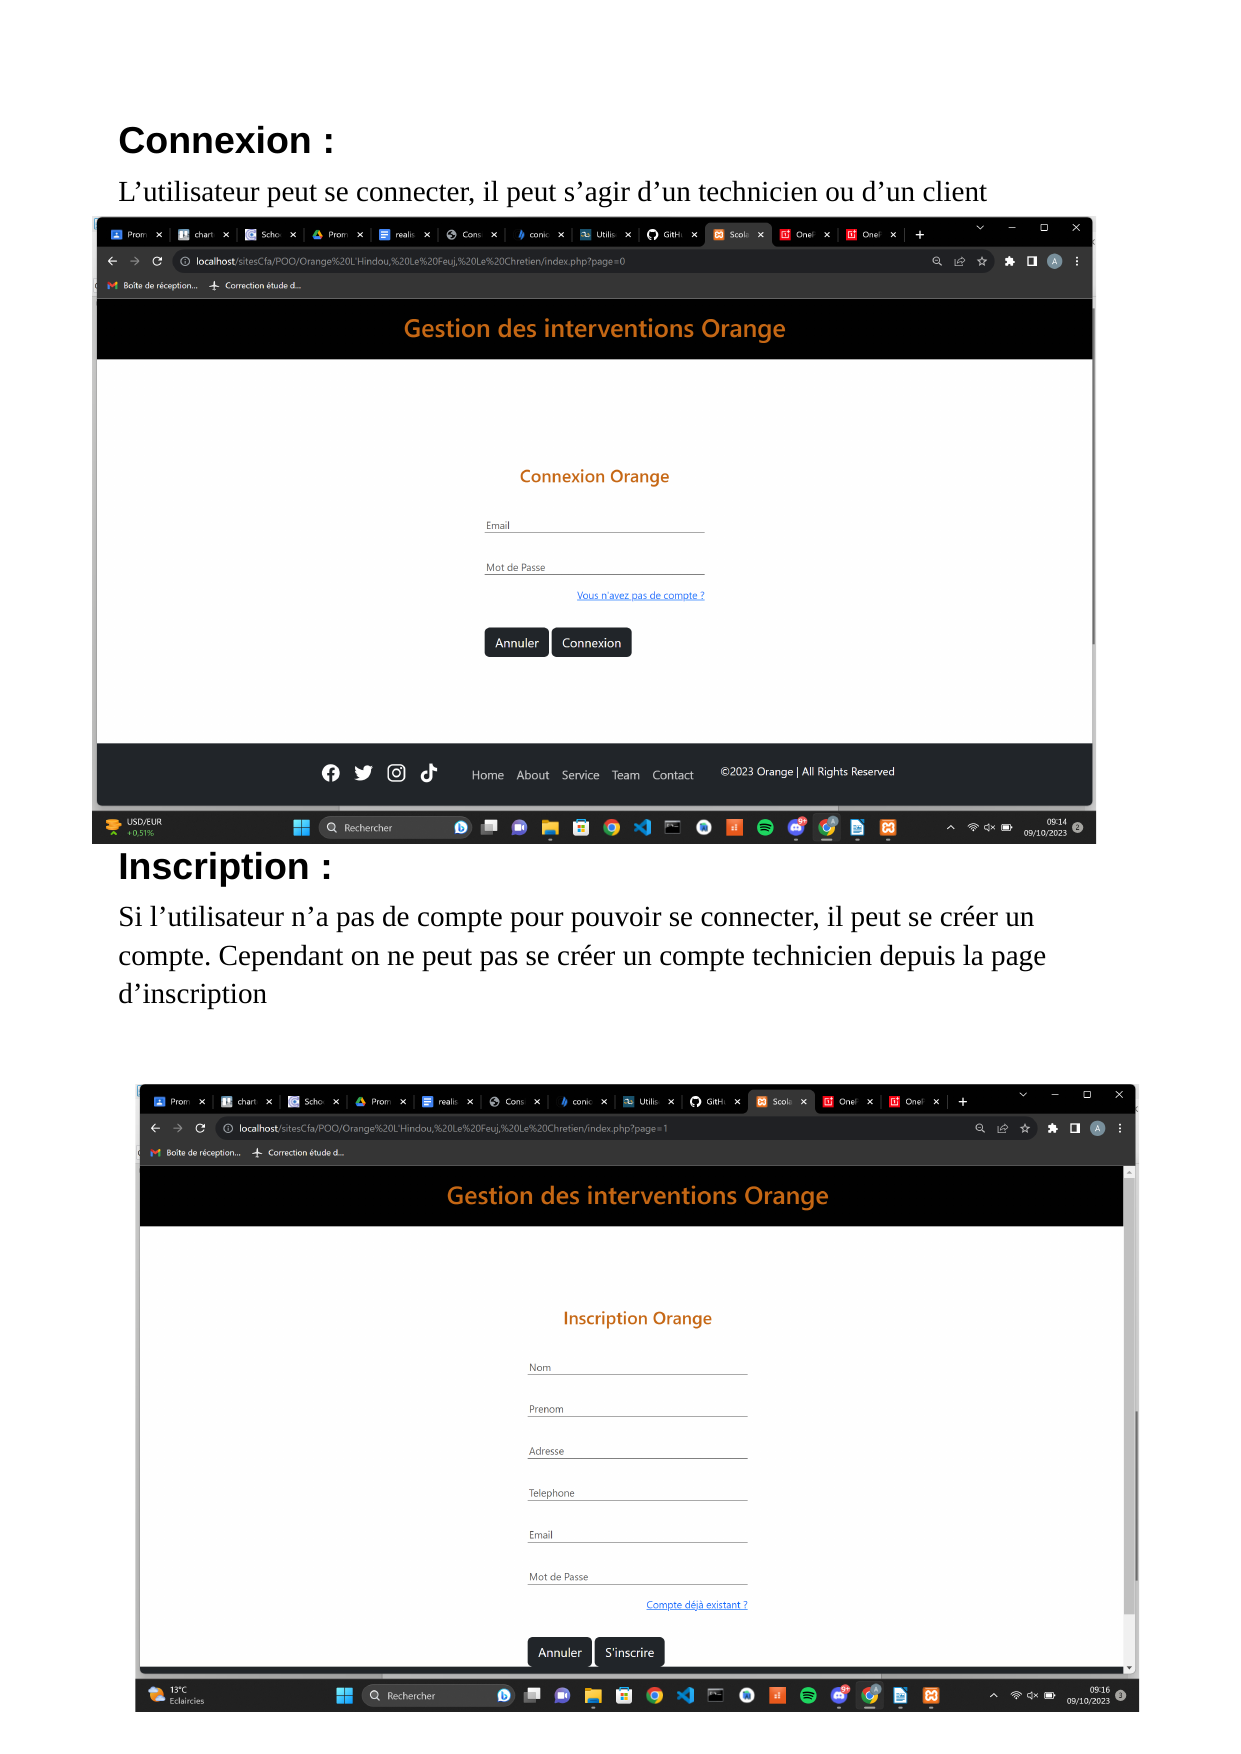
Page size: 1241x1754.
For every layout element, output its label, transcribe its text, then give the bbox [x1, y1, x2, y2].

text Si l’utilisateur n’a pas de compte pour pouvoir se connecter, il peut se créer un compte. Cependant on ne peut pas se créer un compte technicien depuis la page d’inscription [118, 899, 1122, 1010]
subtitle Inscription : [118, 252, 1122, 887]
picture [92, 216, 1097, 844]
subtitle Connexion : [118, 118, 1122, 161]
picture [135, 1084, 1140, 1712]
text L’utilisateur peut se connecter, il peut s’agir d’un technicien ou d’un client [118, 174, 1122, 207]
